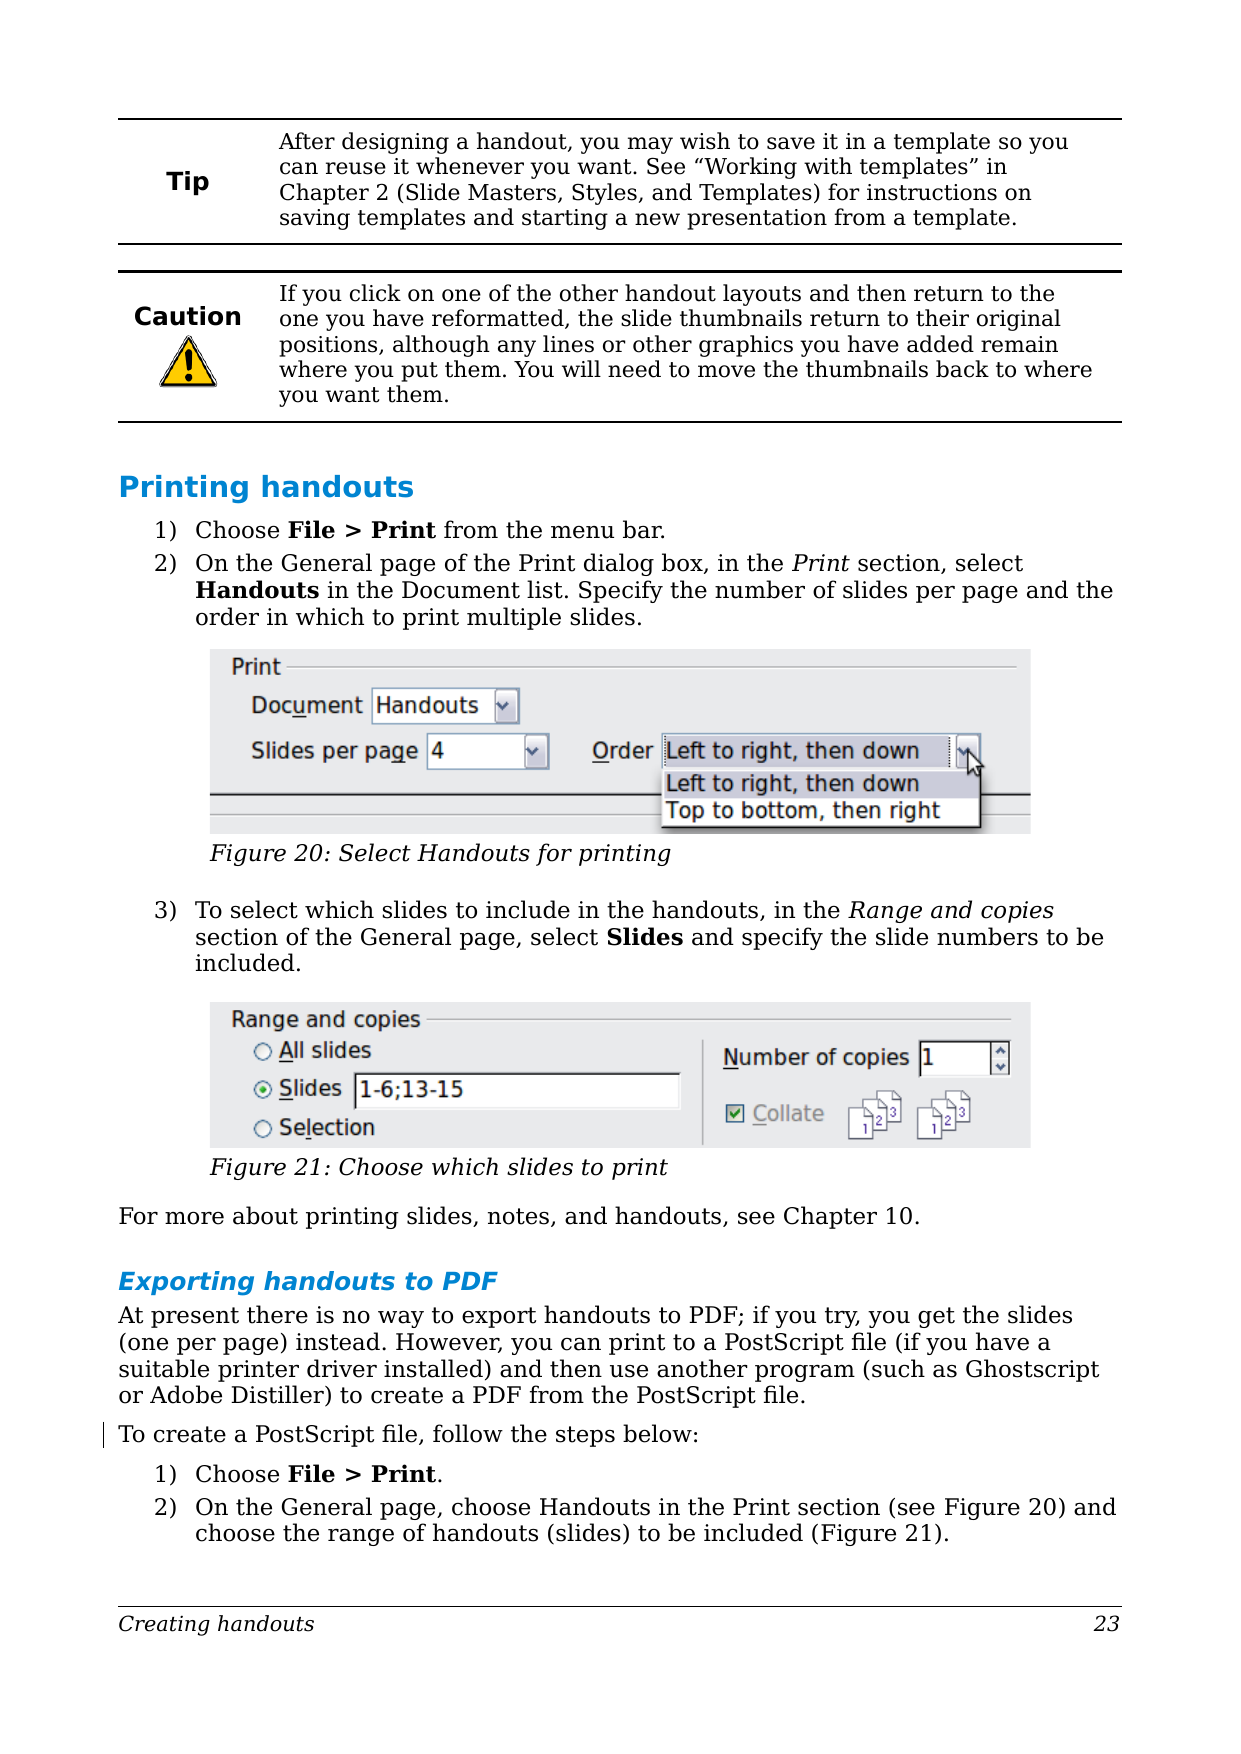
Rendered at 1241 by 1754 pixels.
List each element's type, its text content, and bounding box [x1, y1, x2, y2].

text Figure 21: Choose which slides to print [210, 1154, 1031, 1181]
list On the General page of the Print dialog box, in the Print section, select Handouts in the Document list. Specify the number of slides per page and the order in which to print multiple slides. [177, 550, 1122, 630]
picture [155, 331, 220, 391]
table_header Tip [118, 120, 257, 243]
list To select which slides to include in the handouts, in the Range and copies section of the General page, select Slides and specify the slide numbers to be included. [177, 897, 1122, 977]
list Choose File > Print from the menu bar. [177, 516, 1122, 543]
table_header Caution [118, 273, 257, 421]
subtitle Printing handouts [118, 470, 1122, 504]
list Choose File > Print. [177, 1461, 1122, 1488]
picture [209, 649, 1031, 834]
table_header If you click on one of the other handout layouts and then return to the one you have reformatted, the slide thumbnails return to their original positions, although any lines or other graphics you have added remain where you put them. You will need to move the thumbnails back to where you want them. [258, 273, 1122, 421]
text To create a PostScript file, follow the steps below: [118, 1422, 1122, 1448]
table_header After designing a handout, you may wish to save it in a template so you can reuse it whenever you want. See “Working with templates” in Chapter 2 (Slide Masters, Styles, and Templates) for instructions on saving templates and starting a new presentation from a template. [258, 120, 1122, 243]
text For more about printing slides, notes, and handouts, see Chapter 10. [118, 1203, 1122, 1229]
list On the General page, choose Handouts in the Print section (see Figure 20) and choose the range of handouts (slides) to be included (Figure 21). [177, 1494, 1122, 1547]
text Figure 20: Select Handouts for printing [210, 841, 1031, 867]
subtitle Exporting handouts to PDF [118, 1267, 1122, 1296]
text At present there is no way to export handouts to PDF; if you try, you get the slides (one per page) instead. However, you can print to a PostScript file (if you have a suitable printer driver installed) and then use another program (such as Ghostscript or Adobe Distiller) to create a PDF from the PostScript file. [118, 1302, 1122, 1409]
picture [209, 1002, 1031, 1148]
